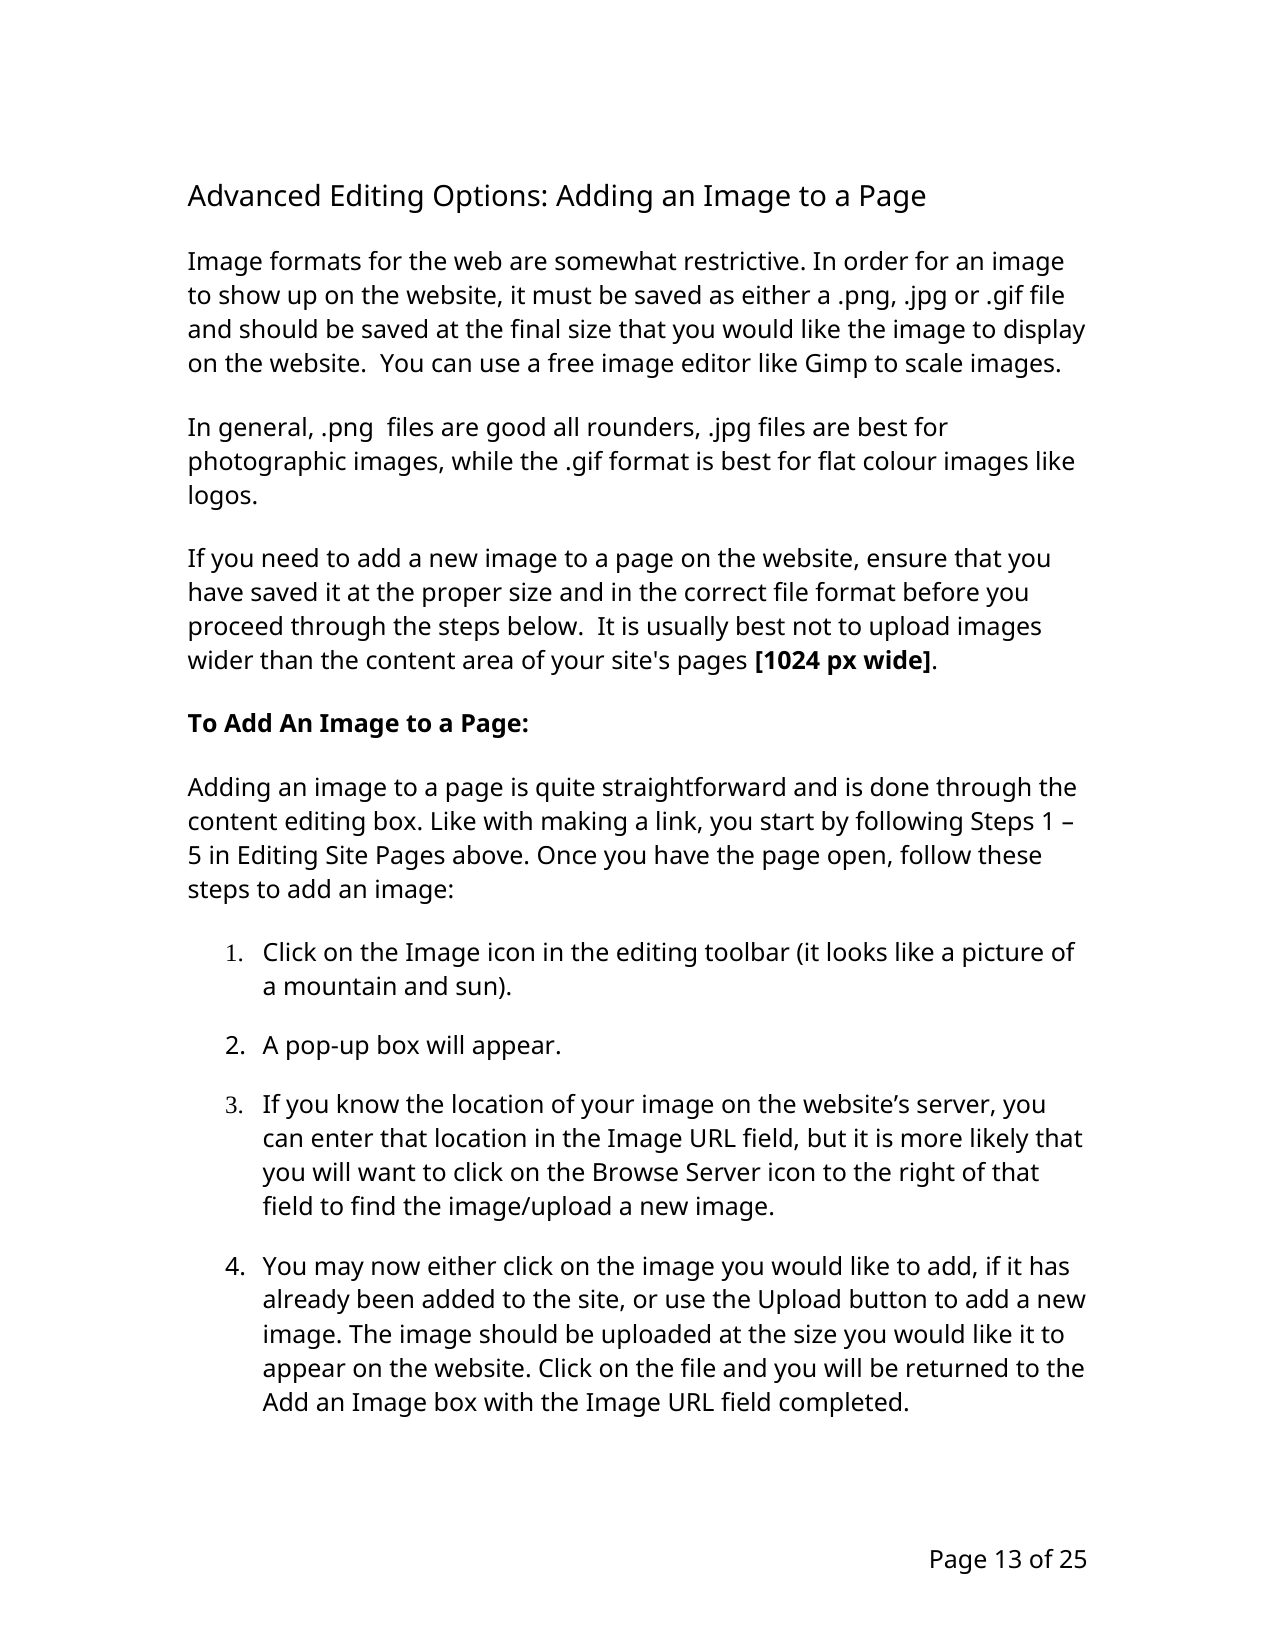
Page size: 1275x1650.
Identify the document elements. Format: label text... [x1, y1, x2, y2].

text Image formats for the web are somewhat restrictive. In order for an image to show up on the website, it must be saved as either a .png, .jpg or .gif file and should be saved at the final size that you would like the image to display on the website. You can use a free image editor like Gimp to scale images. [187, 244, 1087, 380]
list You may now either click on the image you would like to add, if it has already been added to the site, or use the Upload button to add a new image. The image should be uploaded at the size you would like it to appear on the website. Click on the file and you will be returned to the Add an Image box with the Image URL field completed. [225, 1248, 1087, 1418]
list Click on the Image icon in the editing toolbar (it looks like a picture of a mountain and sun). [225, 935, 1087, 1003]
subtitle Advanced Editing Options: Adding an Image to a Page [187, 175, 1087, 215]
text Adding an image to a page is quite straightforward and is done through the content editing box. Like with making a link, you start by following Steps 1 – 5 in Editing Site Pages above. Once you have the page open, follow these steps to add an image: [187, 769, 1087, 906]
text If you need to add a new image to a page on the website, ensure that you have saved it at the proper size and in the correct file format before you proceed through the steps below. It is usually best not to upload images wider than the content area of your site's pages [1024 px wide]. [187, 541, 1087, 677]
list A pop-up box will appear. [225, 1028, 1087, 1062]
list If you know the location of your image on the website’s server, you can enter that location in the Image URL field, but it is more likely that you will want to click on the Browse Server icon to the right of that field to find the image/upload a new image. [225, 1087, 1087, 1223]
text To Add An Image to a Page: [187, 706, 1087, 740]
text In general, .png files are good all rounders, .jpg files are best for photographic images, while the .gif format is best for flat colour images like logos. [187, 409, 1087, 511]
